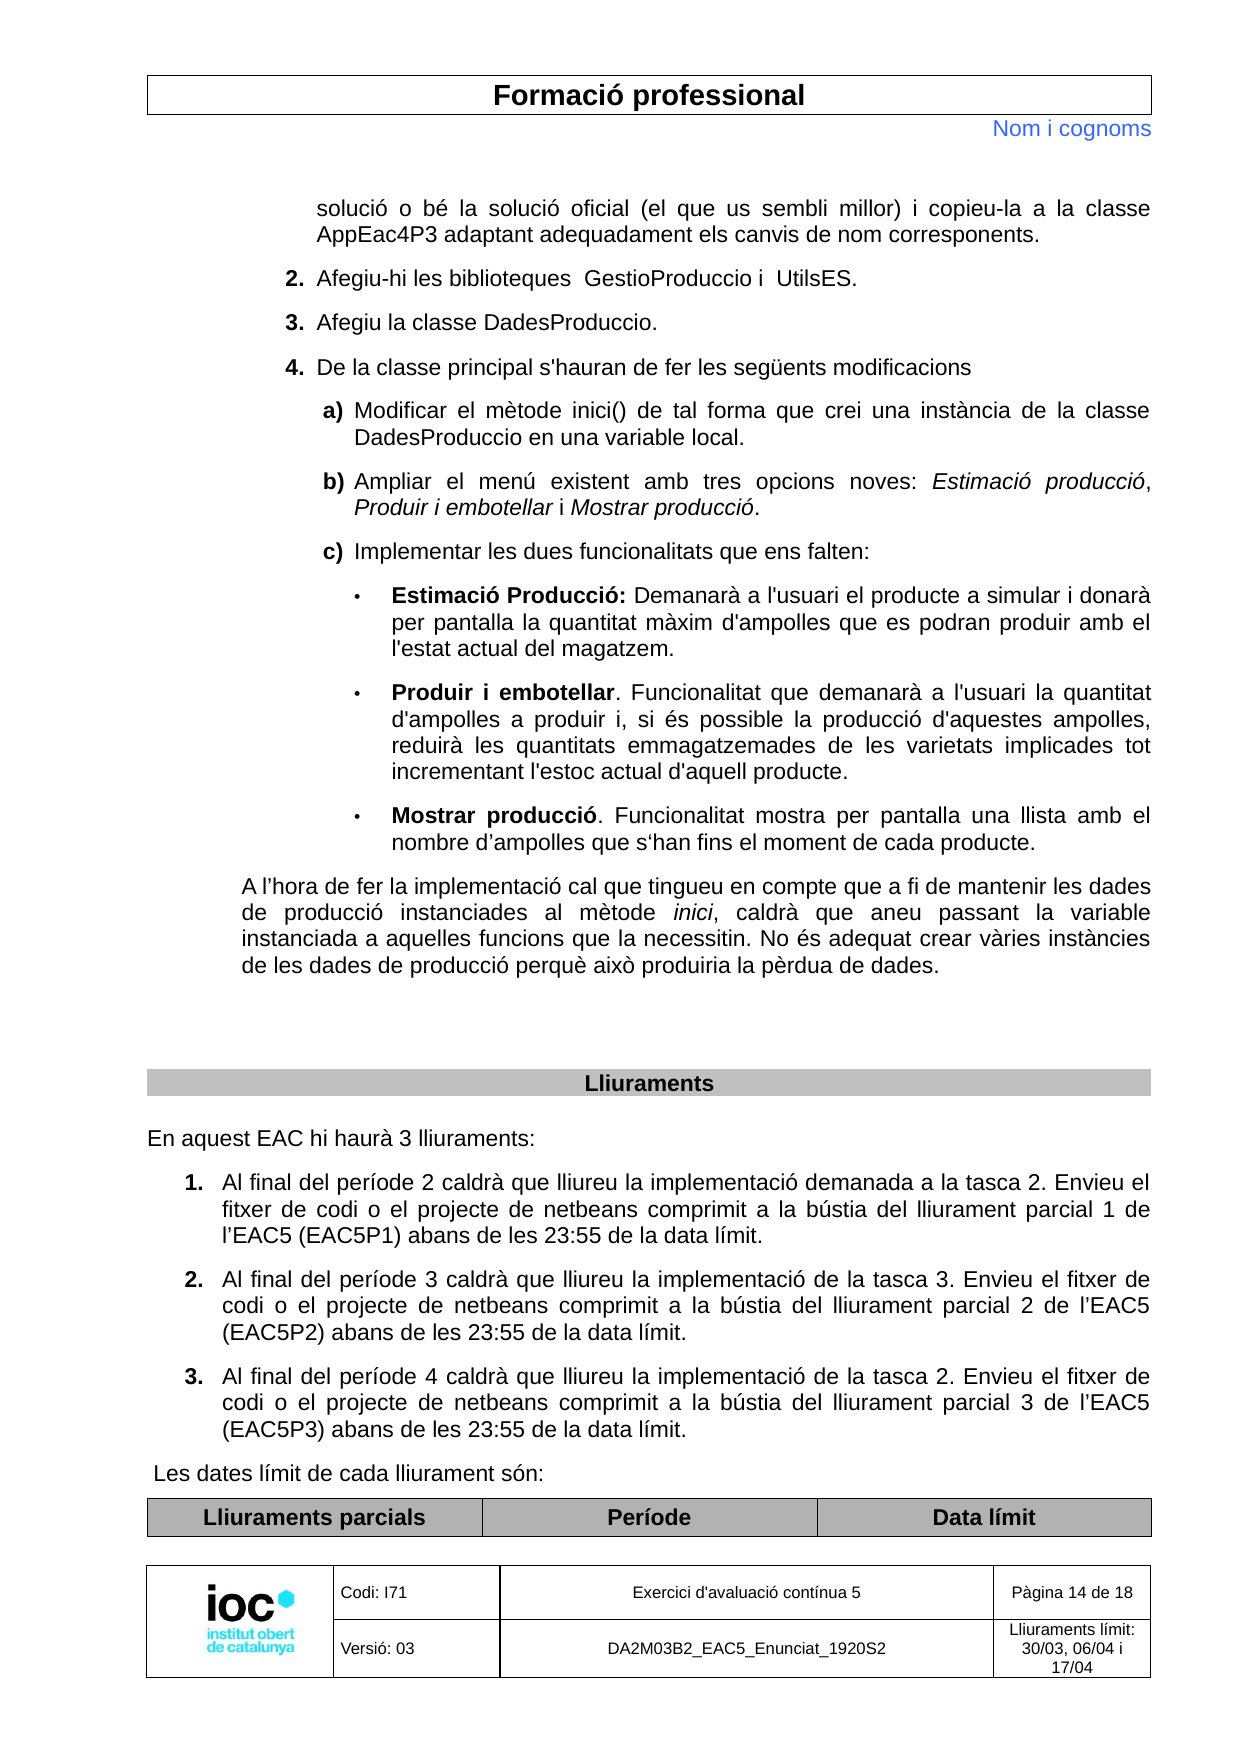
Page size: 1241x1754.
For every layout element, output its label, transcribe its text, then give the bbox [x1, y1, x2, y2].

list Modificar el mètode inici() de tal forma que crei una instància de la classe DadesProduccio en una variable local. [316, 397, 1151, 450]
list Afegiu-hi les biblioteques GestioProduccio i UtilsES. [279, 265, 1151, 292]
list Al final del període 3 caldrà que lliureu la implementació de la tasca 3. Envieu el fitxer de codi o el projecte de netbeans comprimit a la bústia del lliurament parcial 2 de l’EAC5 (EAC5P2) abans de les 23:55 de la data límit. [184, 1266, 1151, 1345]
table_header Data límit [818, 1499, 1151, 1536]
list Estimació Producció: Demanarà a l'usuari el producte a simular i donarà per pantalla la quantitat màxim d'ampolles que es podran produir amb el l'estat actual del magatzem. [354, 582, 1151, 661]
list Mostrar producció. Funcionalitat mostra per pantalla una llista amb el nombre d’ampolles que s‘han fins el moment de cada producte. [354, 802, 1151, 855]
picture [194, 1571, 308, 1666]
text Lliuraments [147, 1069, 1151, 1096]
list Ampliar el menú existent amb tres opcions noves: Estimació producció, Produir i embotellar i Mostrar producció. [316, 468, 1151, 521]
list Implementar les dues funcionalitats que ens falten: [316, 538, 1151, 565]
list Al final del període 2 caldrà que lliureu la implementació demanada a la tasca 2. Envieu el fitxer de codi o el projecte de netbeans comprimit a la bústia del lliurament parcial 1 de l’EAC5 (EAC5P1) abans de les 23:55 de la data límit. [184, 1169, 1151, 1248]
table_header Període [483, 1499, 817, 1536]
list Afegiu la classe DadesProduccio. [279, 309, 1151, 336]
text Les dates límit de cada lliurament són: [147, 1460, 1151, 1486]
text A l’hora de fer la implementació cal que tingueu en compte que a fi de mantenir les dades de producció instanciades al mètode inici, caldrà que aneu passant la variable instanciada a aquelles funcions que la necessitin. No és adequat crear vàries instàncies de les dades de producció perquè això produiria la pèrdua de dades. [241, 873, 1151, 978]
list De la classe principal s'hauran de fer les següents modificacions [279, 353, 1151, 380]
list Al final del període 4 caldrà que lliureu la implementació de la tasca 2. Envieu el fitxer de codi o el projecte de netbeans comprimit a la bústia del lliurament parcial 3 de l’EAC5 (EAC5P3) abans de les 23:55 de la data límit. [184, 1363, 1151, 1442]
list Produir i embotellar. Funcionalitat que demanarà a l'usuari la quantitat d'ampolles a produir i, si és possible la producció d'aquestes ampolles, reduirà les quantitats emmagatzemades de les varietats implicades tot incrementant l'estoc actual d'aquell producte. [354, 679, 1151, 784]
text En aquest EAC hi haurà 3 lliuraments: [147, 1125, 1151, 1152]
table_header Lliuraments parcials [148, 1499, 482, 1536]
list solució o bé la solució oficial (el que us sembli millor) i copieu-la a la classe AppEac4P3 adaptant adequadament els canvis de nom corresponents. [279, 195, 1151, 248]
